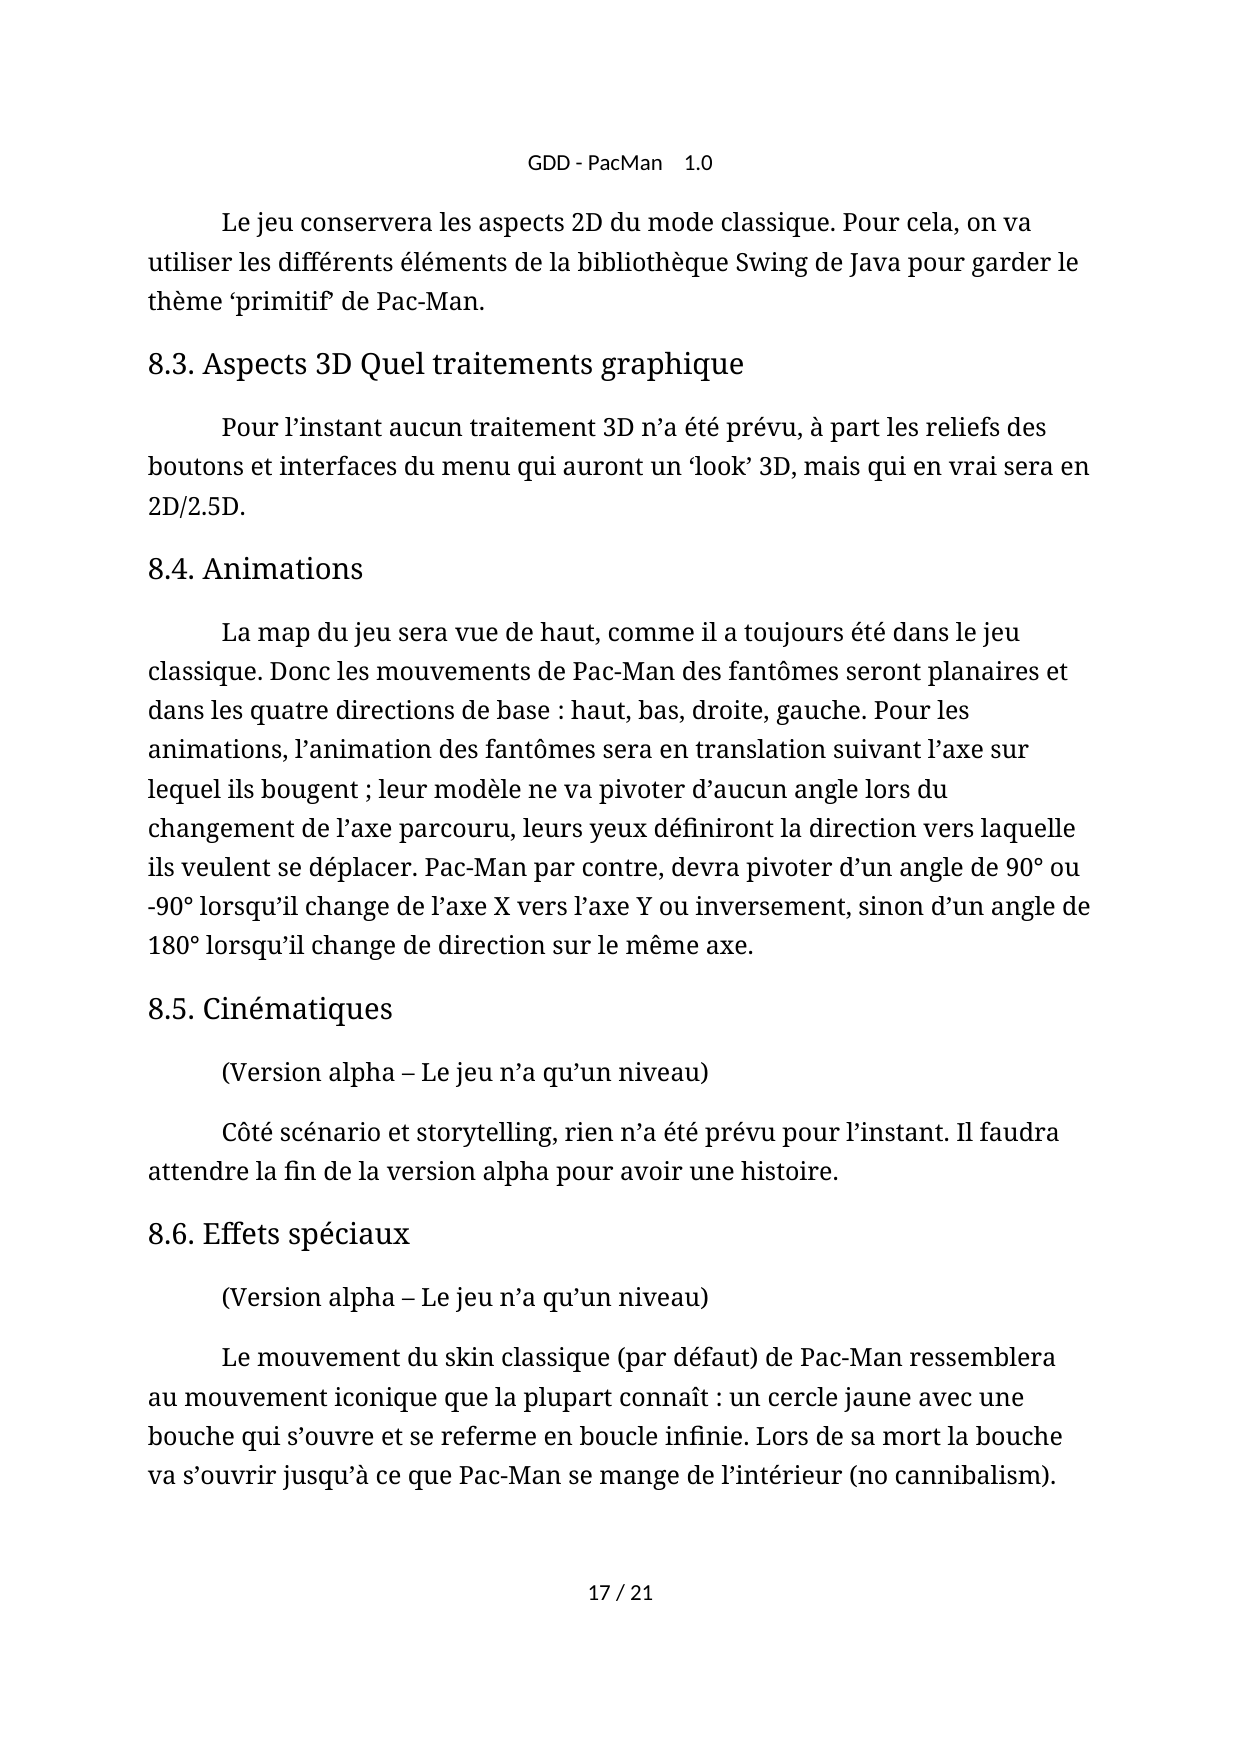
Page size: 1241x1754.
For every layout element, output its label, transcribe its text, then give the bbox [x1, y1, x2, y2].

text 8.6. Effets spéciaux [148, 1214, 1093, 1253]
text (Version alpha – Le jeu n’a qu’un niveau) [148, 1280, 1093, 1314]
text Côté scénario et storytelling, rien n’a été prévu pour l’instant. Il faudra attendre la fin de la version alpha pour avoir une histoire. [148, 1114, 1093, 1188]
text Le jeu conservera les aspects 2D du mode classique. Pour cela, on va utiliser les différents éléments de la bibliothèque Swing de Java pour garder le thème ‘primitif’ de Pac-Man. [148, 205, 1093, 317]
text 8.4. Animations [148, 548, 1093, 588]
text Pour l’instant aucun traitement 3D n’a été prévu, à part les reliefs des boutons et interfaces du menu qui auront un ‘look’ 3D, mais qui en vrai sera en 2D/2.5D. [148, 410, 1093, 522]
text (Version alpha – Le jeu n’a qu’un niveau) [148, 1054, 1093, 1088]
text 8.5. Cinématiques [148, 988, 1093, 1028]
text Le mouvement du skin classique (par défaut) de Pac-Man ressemblera au mouvement iconique que la plupart connaît : un cercle jaune avec une bouche qui s’ouvre et se referme en boucle infinie. Lors de sa mort la bouche va s’ouvrir jusqu’à ce que Pac-Man se mange de l’intérieur (no cannibalism). [148, 1340, 1093, 1492]
text La map du jeu sera vue de haut, comme il a toujours été dans le jeu classique. Donc les mouvements de Pac-Man des fantômes seront planaires et dans les quatre directions de base : haut, bas, droite, gauche. Pour les animations, l’animation des fantômes sera en translation suivant l’axe sur lequel ils bougent ; leur modèle ne va pivoter d’aucun angle lors du changement de l’axe parcouru, leurs yeux définiront la direction vers laquelle ils veulent se déplacer. Pac-Man par contre, devra pivoter d’un angle de 90° ou -90° lorsqu’il change de l’axe X vers l’axe Y ou inversement, sinon d’un angle de 180° lorsqu’il change de direction sur le même axe. [148, 615, 1093, 962]
text 8.3. Aspects 3D Quel traitements graphique [148, 343, 1093, 383]
